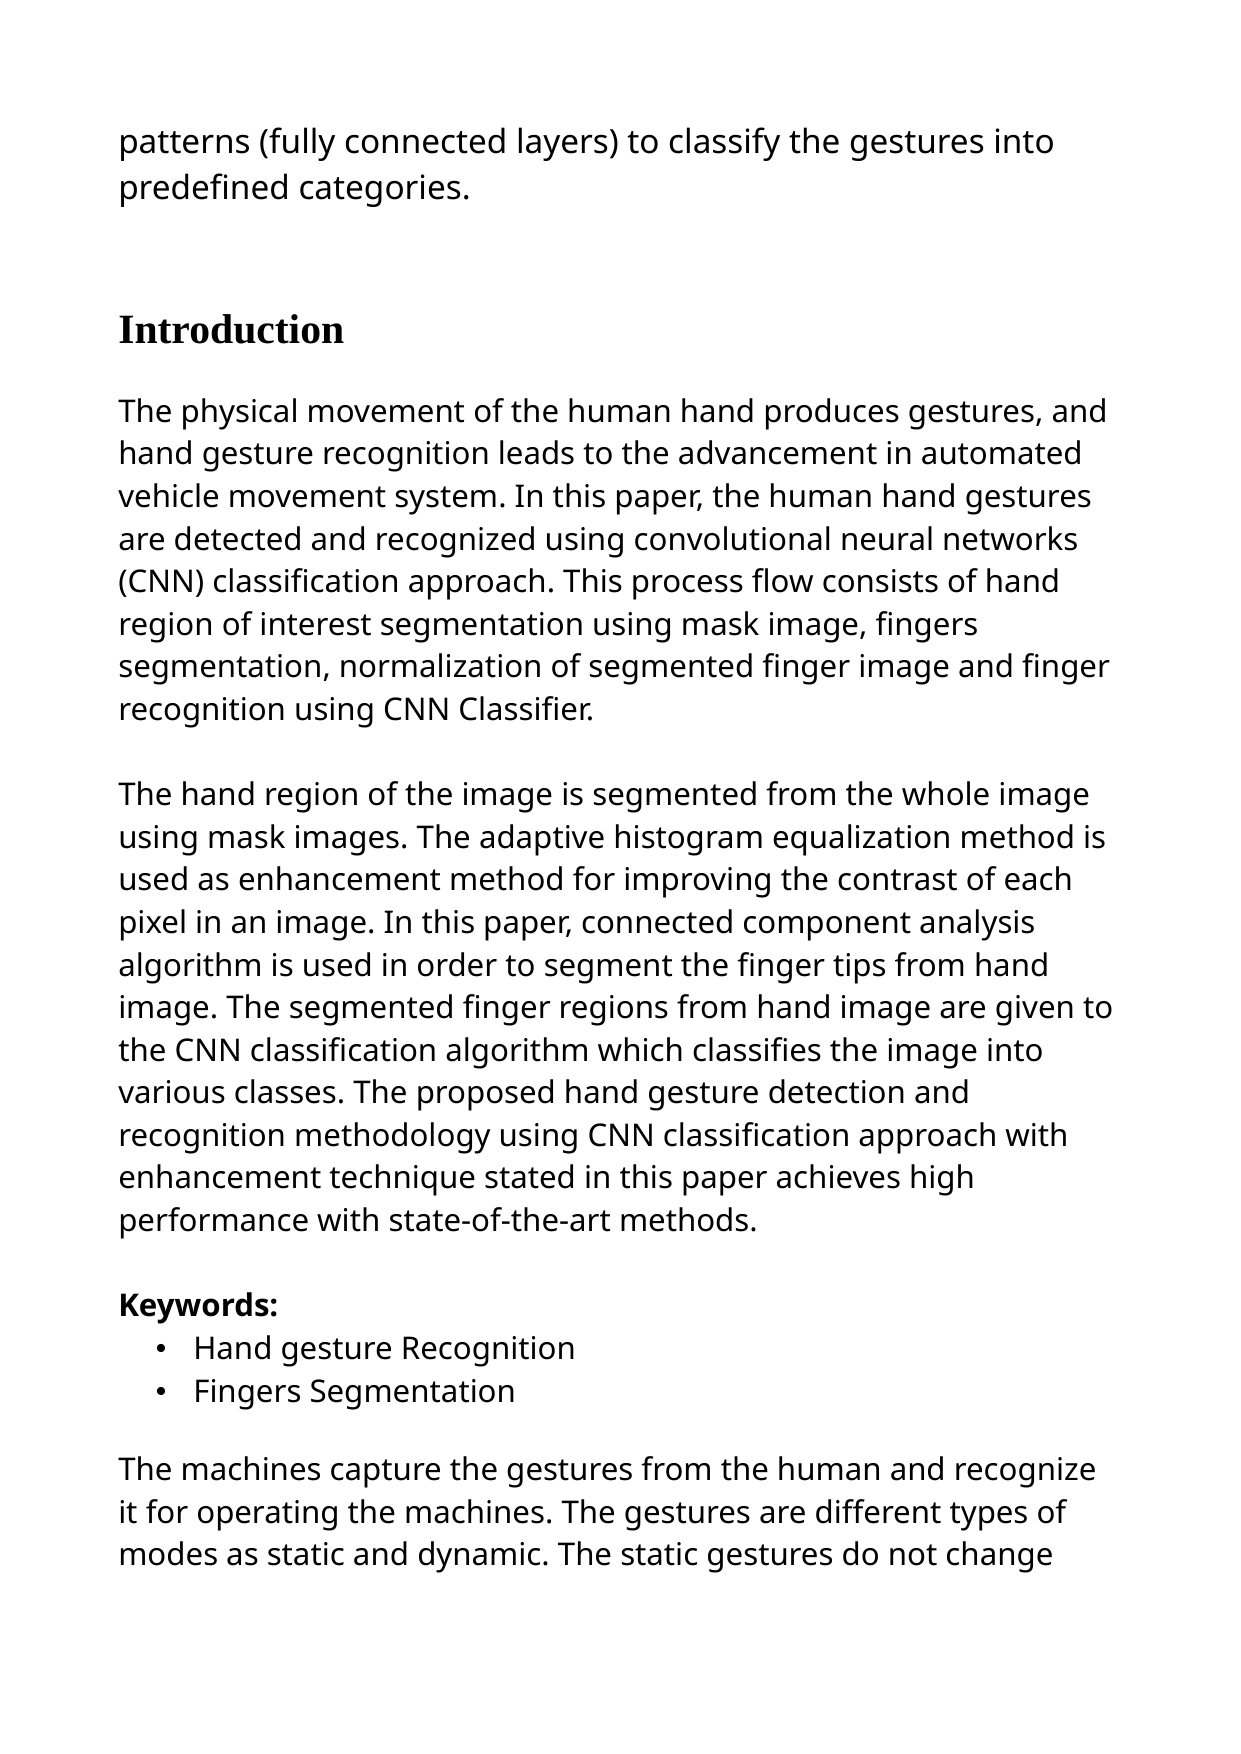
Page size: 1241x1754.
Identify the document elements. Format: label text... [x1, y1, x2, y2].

list Fingers Segmentation [156, 1368, 1122, 1411]
text Introduction [118, 305, 1122, 353]
text Keywords: [118, 1283, 1122, 1326]
text The physical movement of the human hand produces gestures, and hand gesture recognition leads to the advancement in automated vehicle movement system. In this paper, the human hand gestures are detected and recognized using convolutional neural networks (CNN) classification approach. This process flow consists of hand region of interest segmentation using mask image, fingers segmentation, normalization of segmented finger image and finger recognition using CNN Classifier. [118, 389, 1122, 729]
text patterns (fully connected layers) to classify the gestures into predefined categories. [118, 118, 1122, 209]
text The hand region of the image is segmented from the whole image using mask images. The adaptive histogram equalization method is used as enhancement method for improving the contrast of each pixel in an image. In this paper, connected component analysis algorithm is used in order to segment the finger tips from hand image. The segmented finger regions from hand image are given to the CNN classification algorithm which classifies the image into various classes. The proposed hand gesture detection and recognition methodology using CNN classification approach with enhancement technique stated in this paper achieves high performance with state-of-the-art methods. [118, 772, 1122, 1241]
text The machines capture the gestures from the human and recognize it for operating the machines. The gestures are different types of modes as static and dynamic. The static gestures do not change [118, 1447, 1122, 1575]
list Hand gesture Recognition [156, 1326, 1122, 1368]
